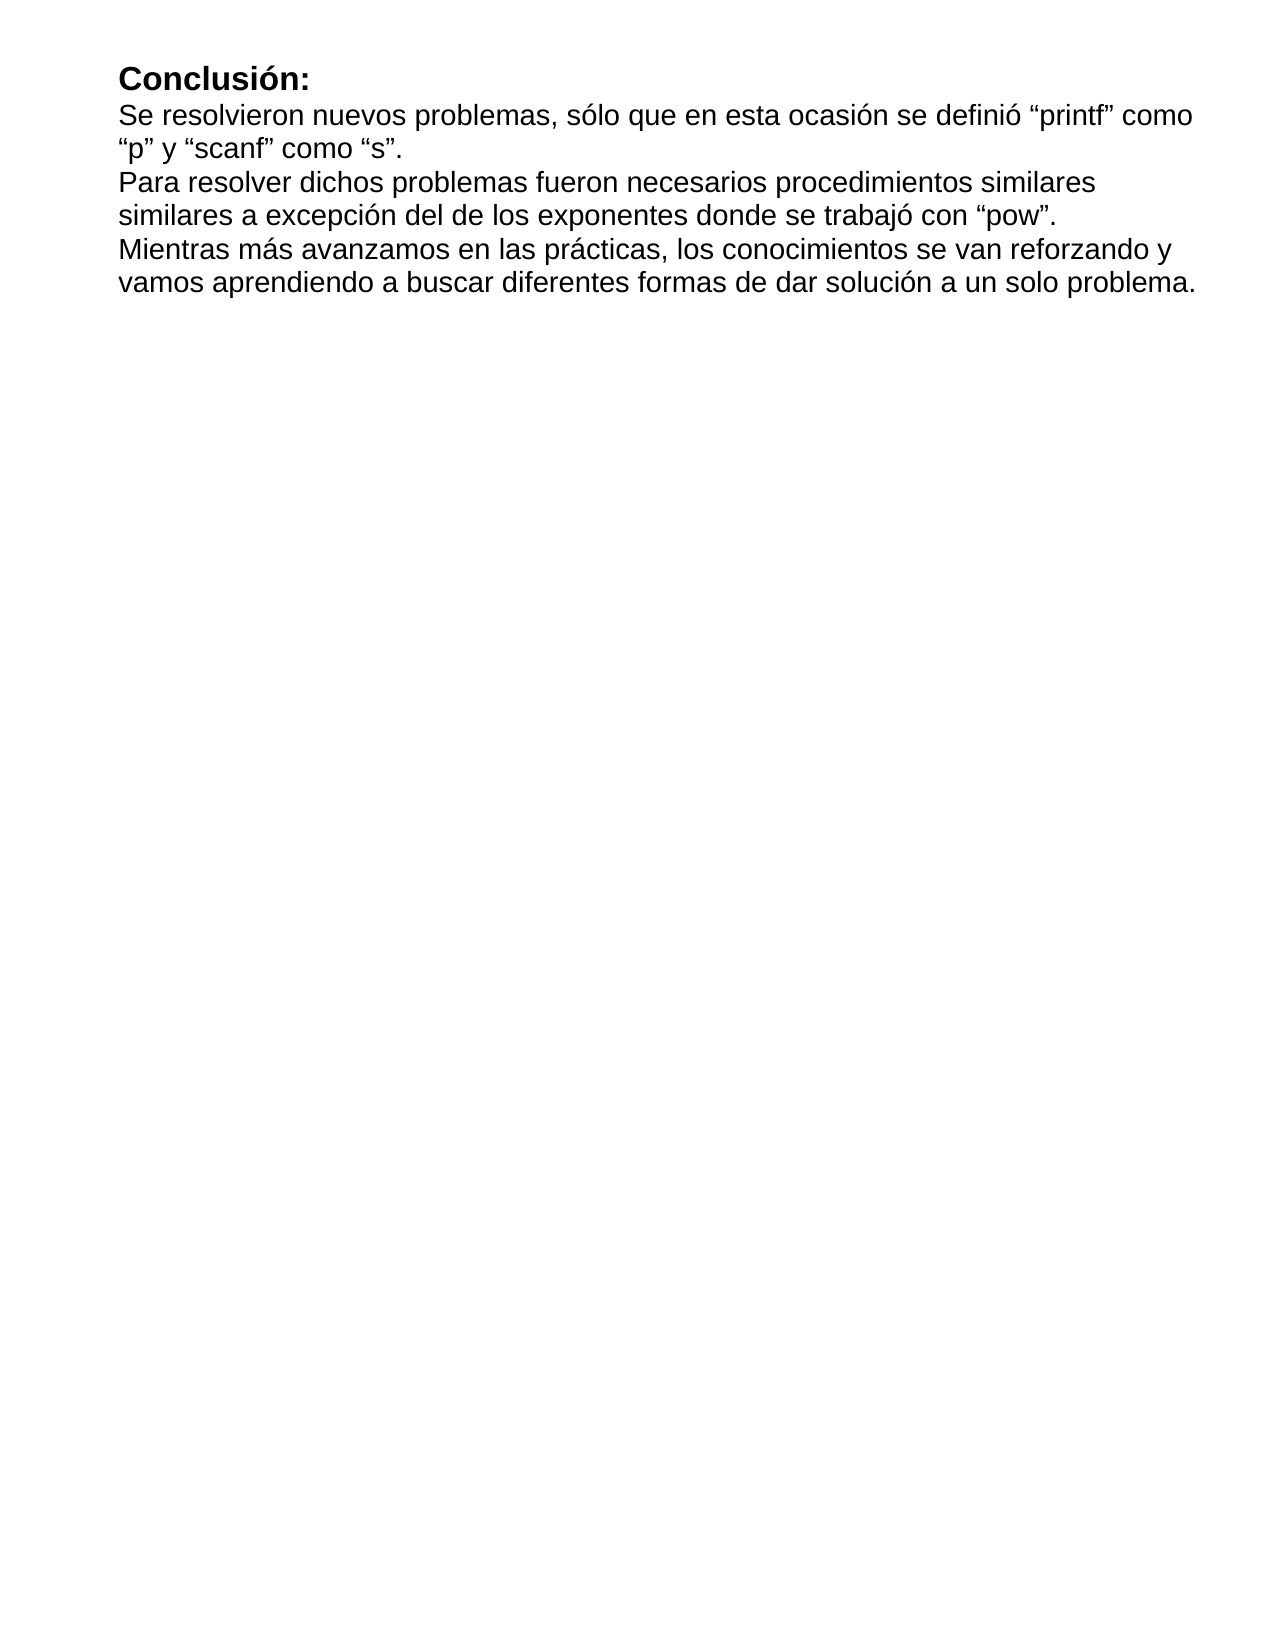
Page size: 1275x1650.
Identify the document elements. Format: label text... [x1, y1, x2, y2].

text Para resolver dichos problemas fueron necesarios procedimientos similares similares a excepción del de los exponentes donde se trabajó con “pow”. [118, 165, 1205, 232]
text Mientras más avanzamos en las prácticas, los conocimientos se van reforzando y vamos aprendiendo a buscar diferentes formas de dar solución a un solo problema. [118, 232, 1205, 299]
text Conclusión: [118, 59, 1205, 98]
text Se resolvieron nuevos problemas, sólo que en esta ocasión se definió “printf” como “p” y “scanf” como “s”. [118, 98, 1205, 165]
